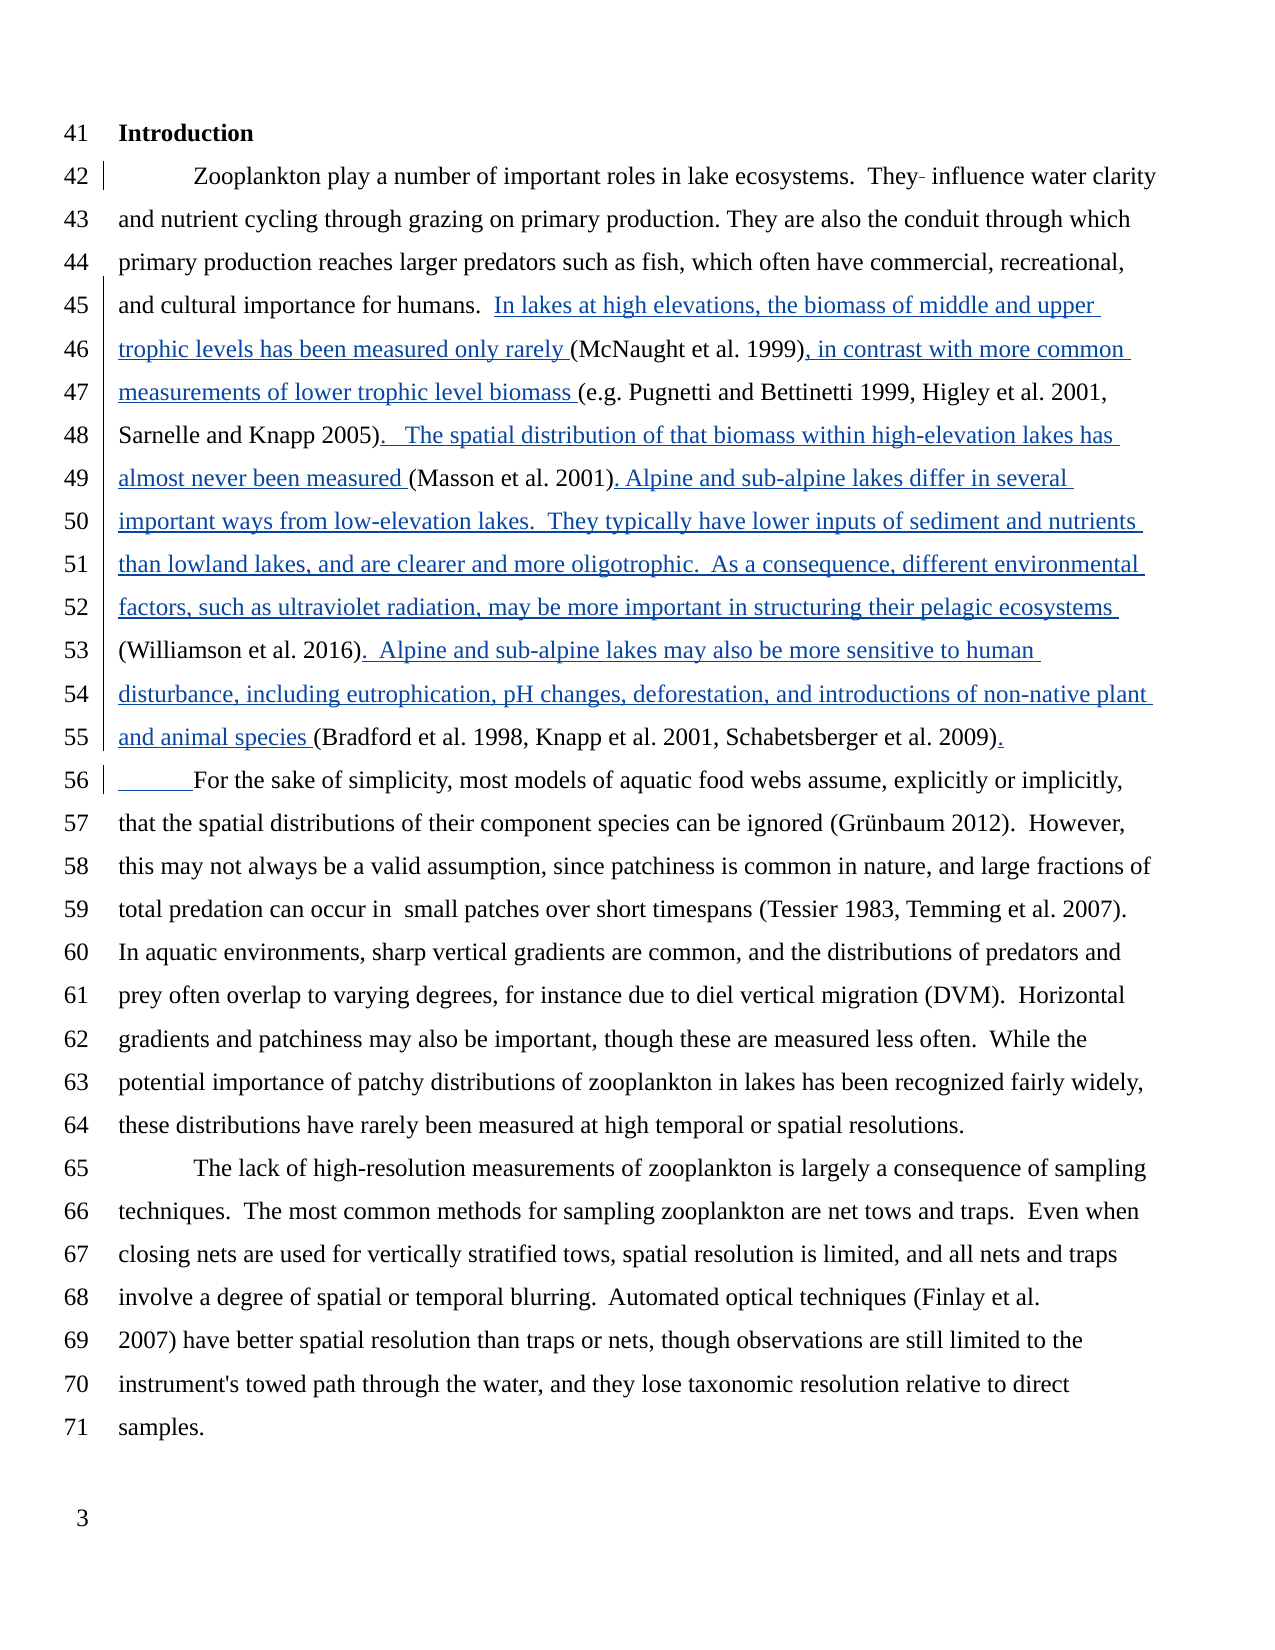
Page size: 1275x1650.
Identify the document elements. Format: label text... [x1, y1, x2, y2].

text Introduction [118, 118, 1157, 147]
text Zooplankton play a number of important roles in lake ecosystems. They influence water clarity and nutrient cycling through grazing on primary production. They are also the conduit through which primary production reaches larger predators such as fish, which often have commercial, recreational, and cultural importance for humans. In lakes at high elevations, the biomass of middle and upper trophic levels has been measured only rarely (McNaught et al. 1999)⁠, in contrast with more common measurements of lower trophic level biomass (e.g. Pugnetti and Bettinetti 1999, Higley et al. 2001, Sarnelle and Knapp 2005)⁠. The spatial distribution of that biomass within high-elevation lakes has almost never been measured (Masson et al. 2001)⁠. Alpine and sub-alpine lakes differ in several important ways from low-elevation lakes. They typically have lower inputs of sediment and nutrients than lowland lakes, and are clearer and more oligotrophic. As a consequence, different environmental factors, such as ultraviolet radiation, may be more important in structuring their pelagic ecosystems (Williamson et al. 2016)⁠. Alpine and sub-alpine lakes may also be more sensitive to human disturbance, including eutrophication, pH changes, deforestation, and introductions of non-native plant and animal species (Bradford et al. 1998, Knapp et al. 2001, Schabetsberger et al. 2009)⁠. [118, 161, 1157, 751]
text The lack of high-resolution measurements of zooplankton is largely a consequence of sampling techniques. The most common methods for sampling zooplankton are net tows and traps. Even when closing nets are used for vertically stratified tows, spatial resolution is limited, and all nets and traps involve a degree of spatial or temporal blurring. Automated optical techniques (Finlay et al. 2007)⁠ have better spatial resolution than traps or nets, though observations are still limited to the instrument's towed path through the water, and they lose taxonomic resolution relative to direct samples. [118, 1153, 1157, 1441]
text For the sake of simplicity, most models of aquatic food webs assume, explicitly or implicitly, that the spatial distributions of their component species can be ignored (Grünbaum 2012)⁠. However, this may not always be a valid assumption, since patchiness is common in nature, and large fractions of total predation can occur in small patches over short timespans (Tessier 1983, Temming et al. 2007)⁠. In aquatic environments, sharp vertical gradients are common, and the distributions of predators and prey often overlap to varying degrees, for instance due to diel vertical migration (DVM). Horizontal gradients and patchiness may also be important, though these are measured less often. While the potential importance of patchy distributions of zooplankton in lakes has been recognized fairly widely, these distributions have rarely been measured at high temporal or spatial resolutions. [118, 765, 1157, 1139]
